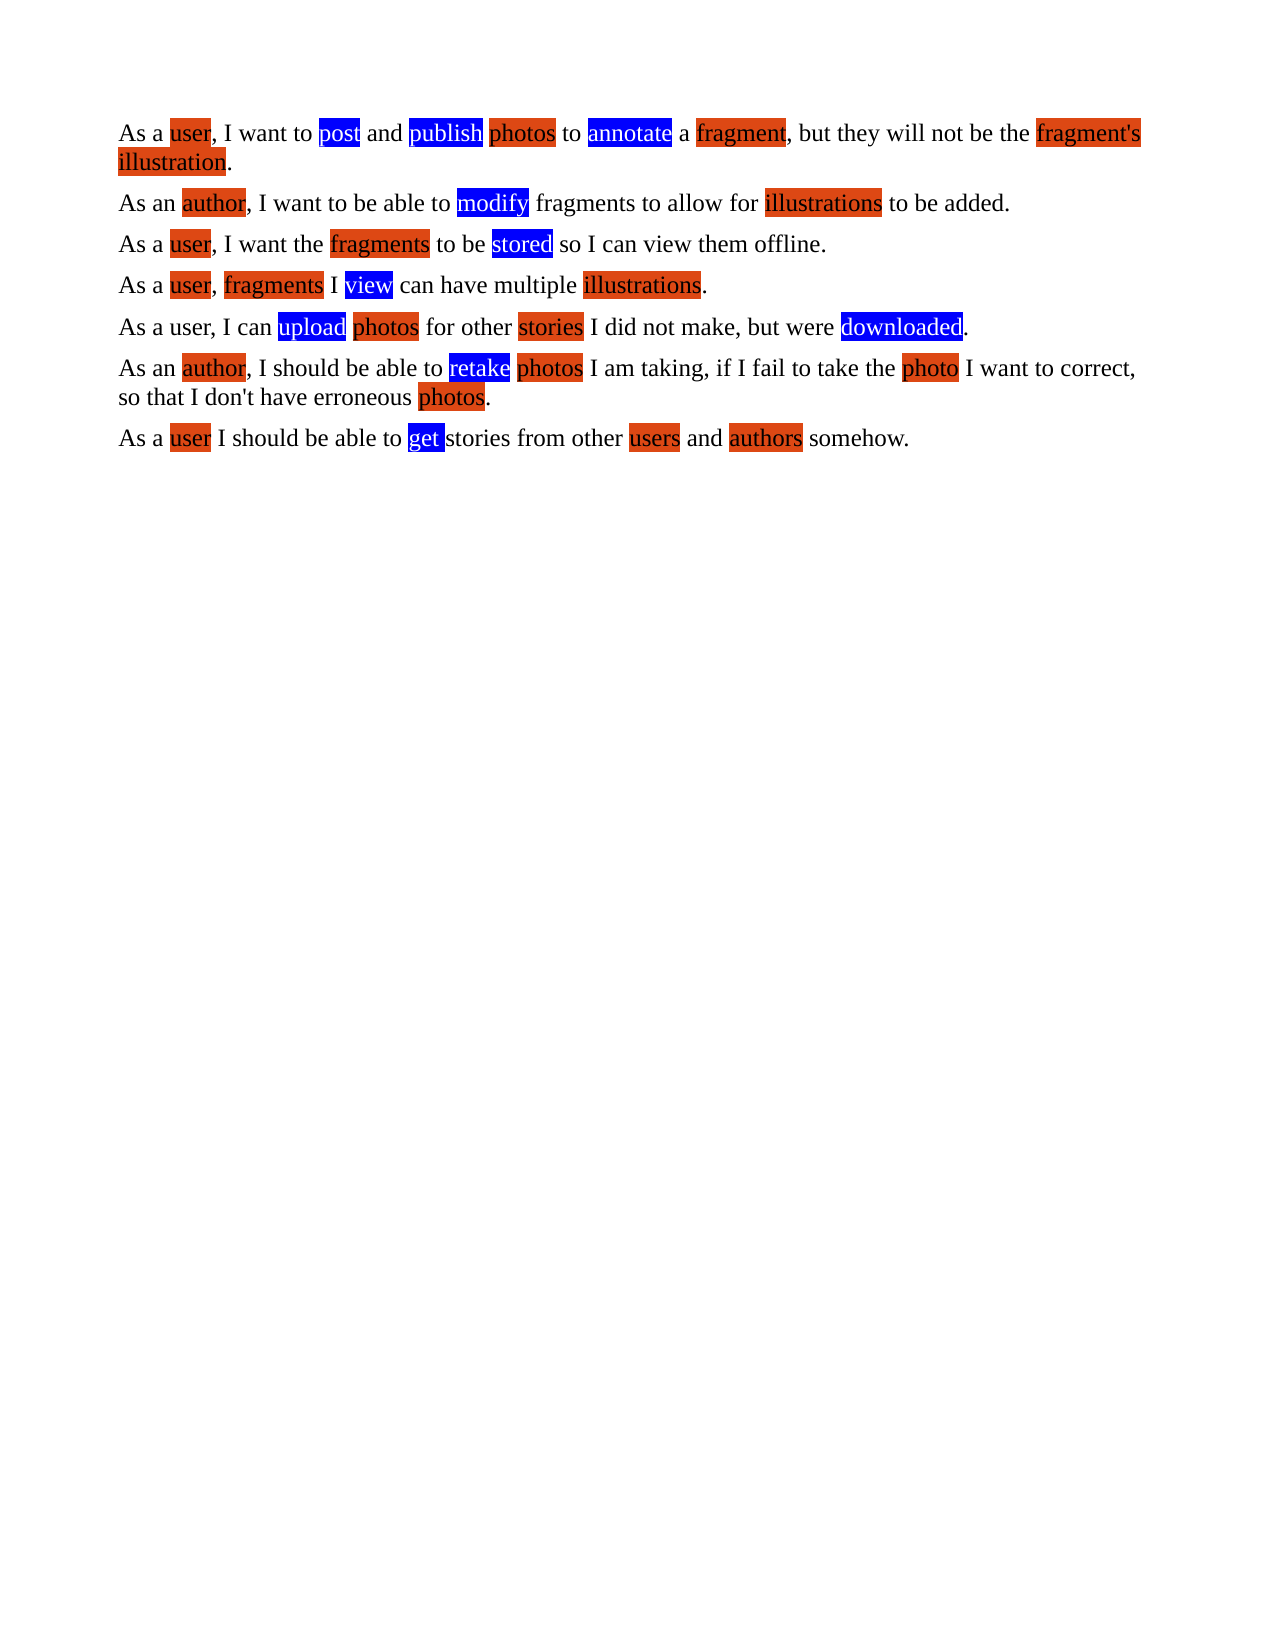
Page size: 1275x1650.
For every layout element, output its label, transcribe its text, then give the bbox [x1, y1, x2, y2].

text As a user, I want the fragments to be stored so I can view them offline. [118, 229, 1157, 258]
text As a user, fragments I view can have multiple illustrations. [118, 271, 1157, 299]
text As a user, I can upload photos for other stories I did not make, but were downloaded. [118, 312, 1157, 341]
text As a user I should be able to get stories from other users and authors somehow. [118, 423, 1157, 452]
text As a user, I want to post and publish photos to annotate a fragment, but they will not be the fragment's illustration. [118, 118, 1157, 176]
text As an author, I should be able to retake photos I am taking, if I fail to take the photo I want to correct, so that I don't have erroneous photos. [118, 353, 1157, 411]
text As an author, I want to be able to modify fragments to allow for illustrations to be added. [118, 188, 1157, 217]
